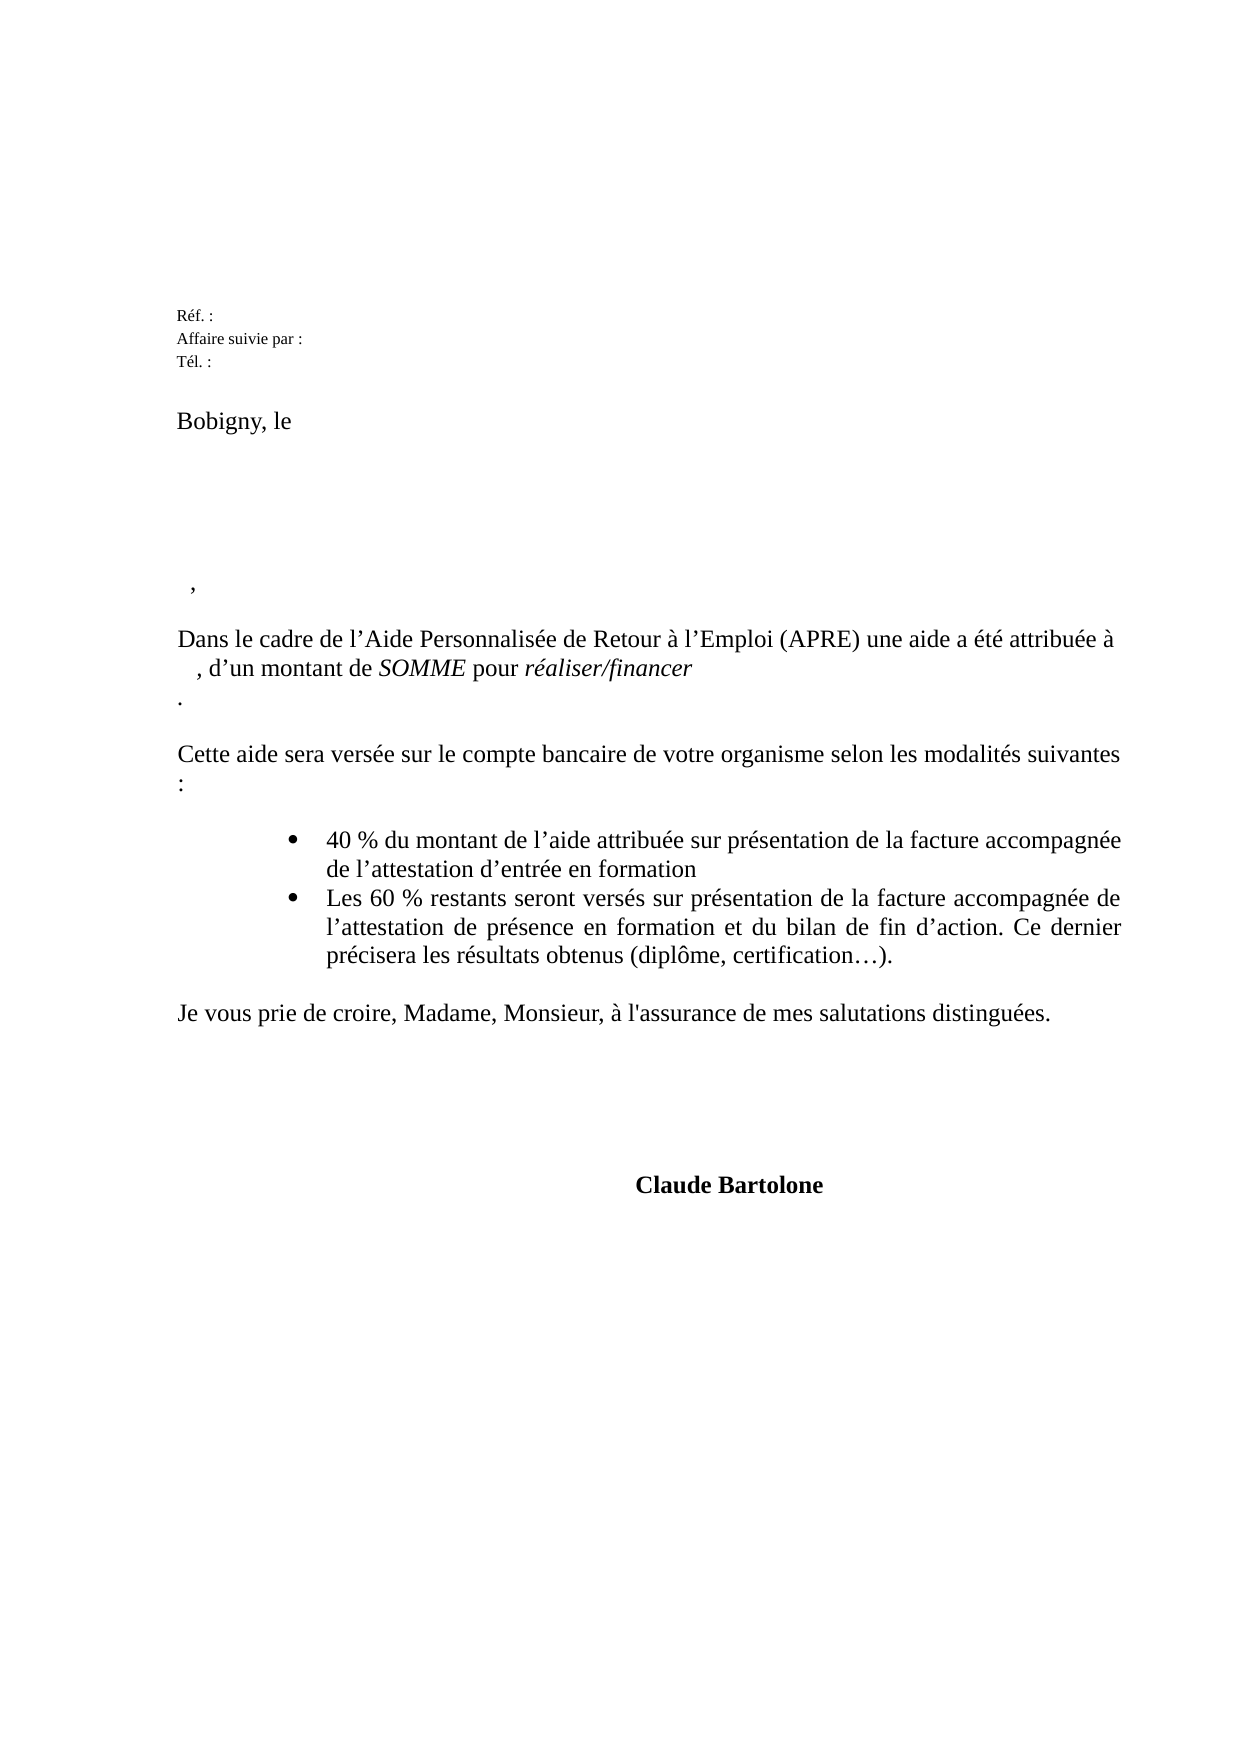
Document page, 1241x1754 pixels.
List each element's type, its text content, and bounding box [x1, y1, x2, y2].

list Les 60 % restants seront versés sur présentation de la facture accompagnée de l’attestation de présence en formation et du bilan de fin d’action. Ce dernier précisera les résultats obtenus (diplôme, certification…). [288, 883, 1122, 969]
table_cell [316, 326, 620, 349]
table_cell [220, 349, 620, 372]
table_header [620, 186, 1123, 269]
text . [177, 682, 1122, 711]
text Je vous prie de croire, Madame, Monsieur, à l'assurance de mes salutations distinguées. [177, 998, 1122, 1027]
list 40 % du montant de l’aide attribuée sur présentation de la facture accompagnée de l’attestation d’entrée en formation [288, 826, 1122, 883]
table_cell [650, 287, 1123, 395]
text Claude Bartolone [546, 1171, 1122, 1199]
table_cell Réf. : [176, 304, 220, 326]
text , [177, 567, 1122, 596]
text Dans le cadre de l’Aide Personnalisée de Retour à l’Emploi (APRE) une aide a été attribuée à , d’un montant de SOMME pour réaliser/financer [177, 624, 1122, 682]
table_cell [620, 287, 650, 395]
text Cette aide sera versée sur le compte bancaire de votre organisme selon les modalités suivantes : [177, 739, 1122, 797]
table_cell Affaire suivie par : [176, 326, 316, 349]
table_cell Bobigny, le [176, 408, 1123, 435]
table_cell [176, 372, 620, 395]
table_cell [176, 287, 620, 303]
table_cell [176, 395, 1123, 408]
table_header [176, 186, 620, 269]
table_cell [176, 435, 1123, 481]
table_cell [220, 304, 620, 326]
table_cell [176, 269, 1123, 287]
table_cell Tél. : [176, 349, 220, 372]
